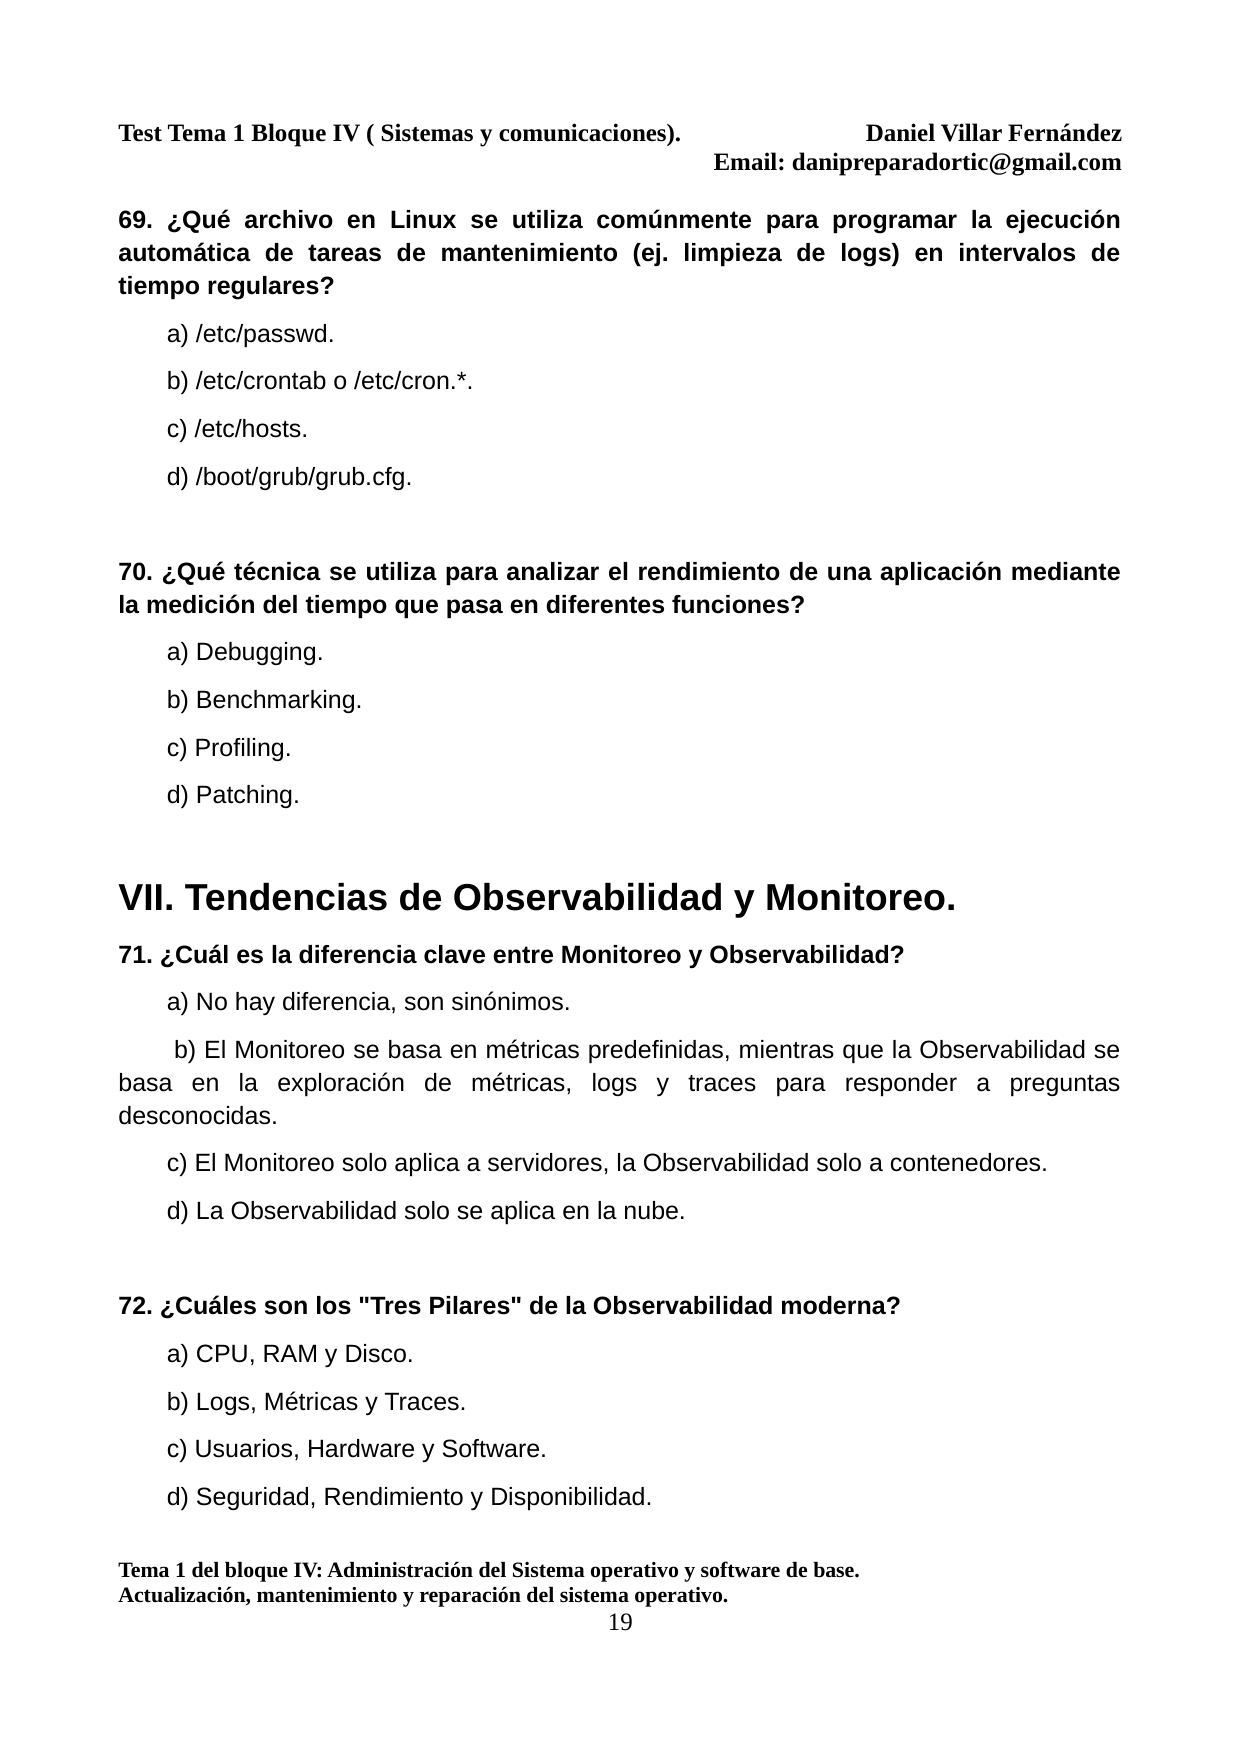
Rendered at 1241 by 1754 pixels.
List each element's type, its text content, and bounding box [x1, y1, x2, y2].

text b) El Monitoreo se basa en métricas predefinidas, mientras que la Observabilidad se basa en la exploración de métricas, logs y traces para responder a preguntas desconocidas. [118, 1035, 1122, 1129]
text b) Benchmarking. [118, 685, 1122, 714]
text d) Seguridad, Rendimiento y Disponibilidad. [118, 1482, 1122, 1510]
text b) /etc/crontab o /etc/cron.*. [118, 366, 1122, 395]
text 70. ¿Qué técnica se utiliza para analizar el rendimiento de una aplicación mediante la medición del tiempo que pasa en diferentes funciones? [118, 557, 1122, 618]
text c) /etc/hosts. [118, 414, 1122, 443]
text 69. ¿Qué archivo en Linux se utiliza comúnmente para programar la ejecución automática de tareas de mantenimiento (ej. limpieza de logs) en intervalos de tiempo regulares? [118, 205, 1122, 300]
text c) El Monitoreo solo aplica a servidores, la Observabilidad solo a contenedores. [118, 1148, 1122, 1177]
text a) Debugging. [118, 637, 1122, 666]
text d) La Observabilidad solo se aplica en la nube. [118, 1196, 1122, 1225]
text a) /etc/passwd. [118, 319, 1122, 347]
text 72. ¿Cuáles son los "Tres Pilares" de la Observabilidad moderna? [118, 1291, 1122, 1320]
text a) CPU, RAM y Disco. [118, 1339, 1122, 1368]
text d) /boot/grub/grub.cfg. [118, 462, 1122, 490]
text VII. Tendencias de Observabilidad y Monitoreo. [118, 875, 1122, 918]
text a) No hay diferencia, son sinónimos. [118, 987, 1122, 1016]
text b) Logs, Métricas y Traces. [118, 1386, 1122, 1415]
text d) Patching. [118, 780, 1122, 809]
text c) Usuarios, Hardware y Software. [118, 1434, 1122, 1463]
text c) Profiling. [118, 733, 1122, 761]
text 71. ¿Cuál es la diferencia clave entre Monitoreo y Observabilidad? [118, 939, 1122, 968]
